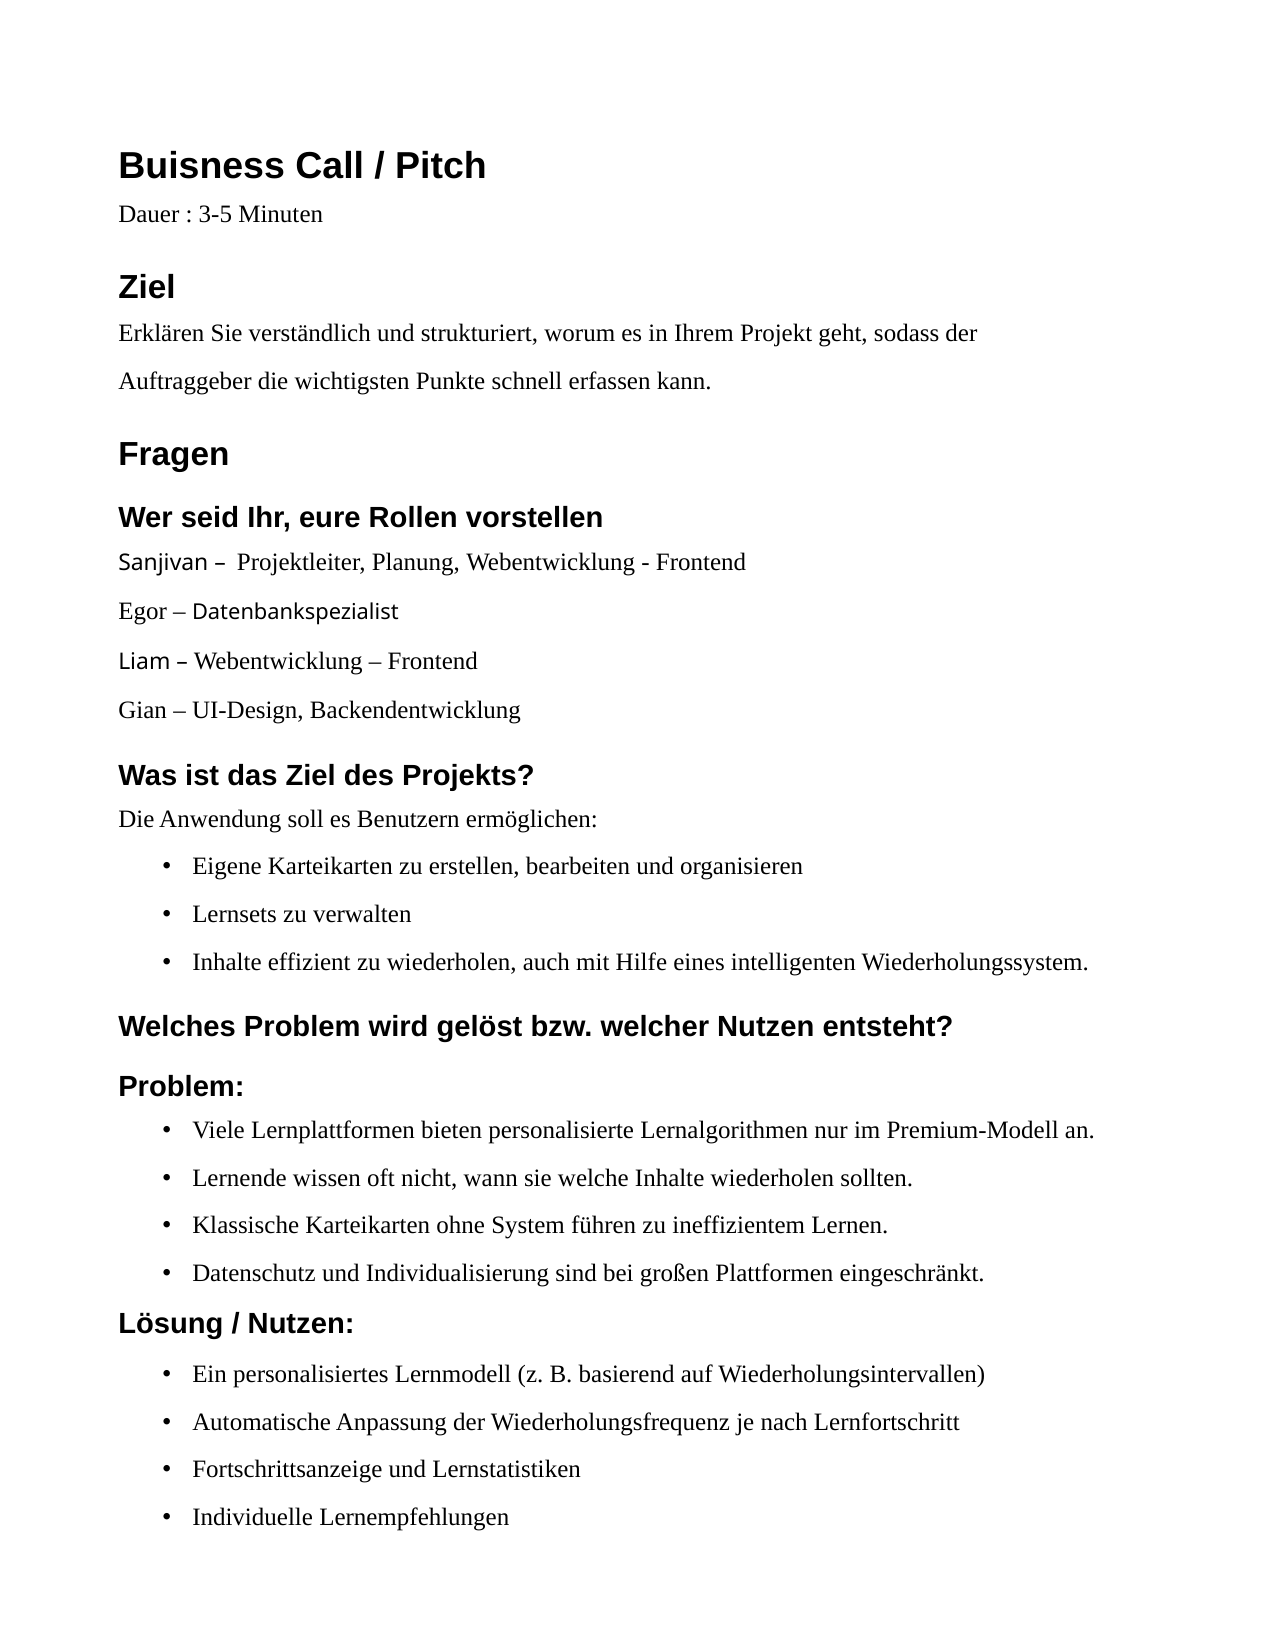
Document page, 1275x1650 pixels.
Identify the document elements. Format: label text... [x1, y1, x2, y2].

list Inhalte effizient zu wiederholen, auch mit Hilfe eines intelligenten Wiederholungssystem. [162, 947, 1157, 975]
text Liam – Webentwicklung – Frontend [118, 645, 1157, 676]
text Dauer : 3-5 Minuten [118, 199, 1157, 227]
list Individuelle Lernempfehlungen [162, 1502, 1157, 1531]
subtitle Wer seid Ihr, eure Rollen vorstellen [118, 500, 1157, 533]
list Viele Lernplattformen bieten personalisierte Lernalgorithmen nur im Premium-Modell an. [162, 1115, 1157, 1144]
list Eigene Karteikarten zu erstellen, bearbeiten und organisieren [162, 851, 1157, 880]
list Datenschutz und Individualisierung sind bei großen Plattformen eingeschränkt. [162, 1258, 1157, 1287]
subtitle Lösung / Nutzen: [118, 1306, 1157, 1339]
text Gian – UI-Design, Backendentwicklung [118, 696, 1157, 724]
subtitle Was ist das Ziel des Projekts? [118, 758, 1157, 791]
text Die Anwendung soll es Benutzern ermöglichen: [118, 804, 1157, 832]
subtitle Buisness Call / Pitch [118, 143, 1157, 186]
list Fortschrittsanzeige und Lernstatistiken [162, 1454, 1157, 1483]
list Lernende wissen oft nicht, wann sie welche Inhalte wiederholen sollten. [162, 1163, 1157, 1192]
text Auftraggeber die wichtigsten Punkte schnell erfassen kann. [118, 366, 1157, 394]
text Egor – Datenbankspezialist [118, 596, 1157, 626]
text Erklären Sie verständlich und strukturiert, worum es in Ihrem Projekt geht, sodass der [118, 318, 1157, 347]
text Sanjivan – Projektleiter, Planung, Webentwicklung - Frontend [118, 546, 1157, 577]
list Lernsets zu verwalten [162, 899, 1157, 928]
list Klassische Karteikarten ohne System führen zu ineffizientem Lernen. [162, 1211, 1157, 1239]
list Automatische Anpassung der Wiederholungsfrequenz je nach Lernfortschritt [162, 1407, 1157, 1435]
subtitle Fragen [118, 434, 1157, 473]
subtitle Welches Problem wird gelöst bzw. welcher Nutzen entsteht? [118, 1009, 1157, 1042]
list Ein personalisiertes Lernmodell (z. B. basierend auf Wiederholungsintervallen) [162, 1359, 1157, 1388]
subtitle Problem: [118, 1069, 1157, 1103]
subtitle Ziel [118, 267, 1157, 306]
